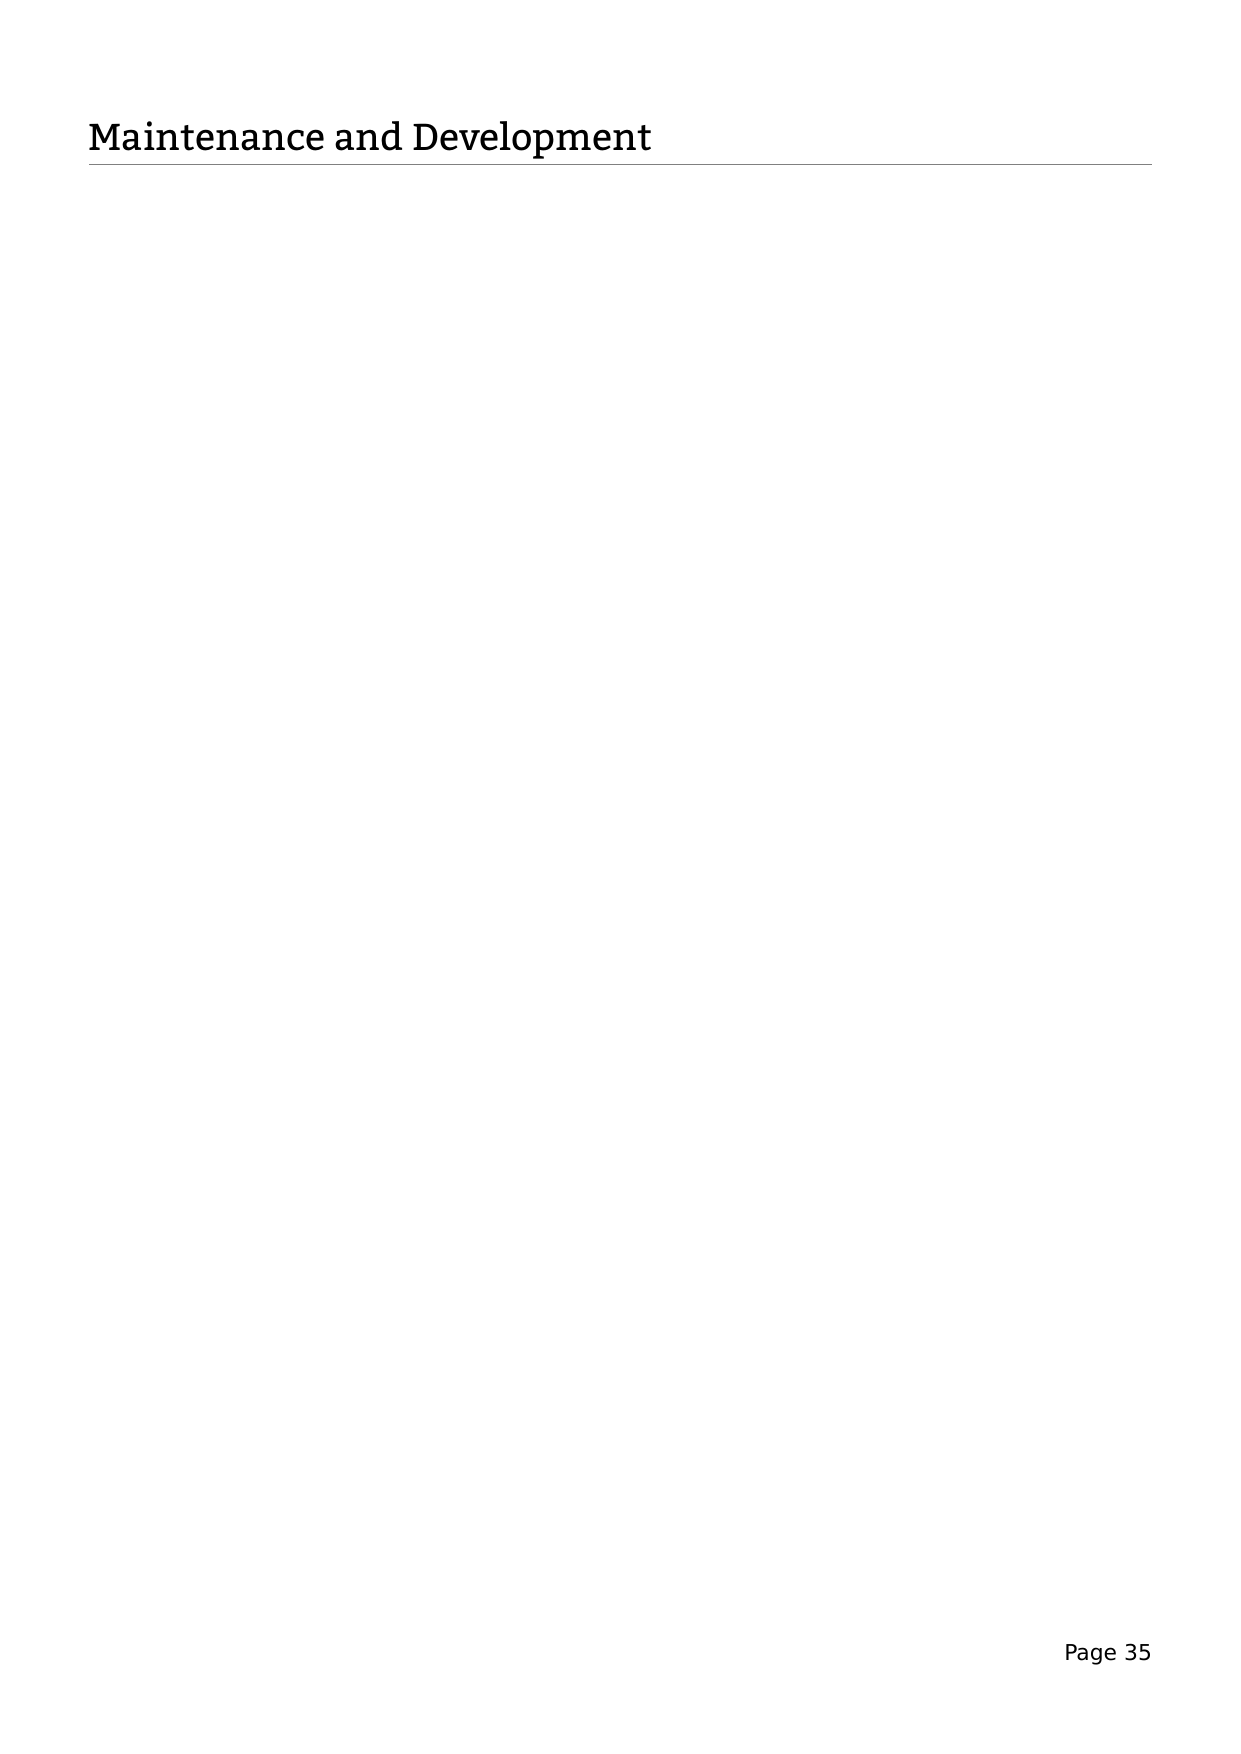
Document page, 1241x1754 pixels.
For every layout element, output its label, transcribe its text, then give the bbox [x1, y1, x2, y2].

subtitle Maintenance and Development [88, 113, 1152, 165]
